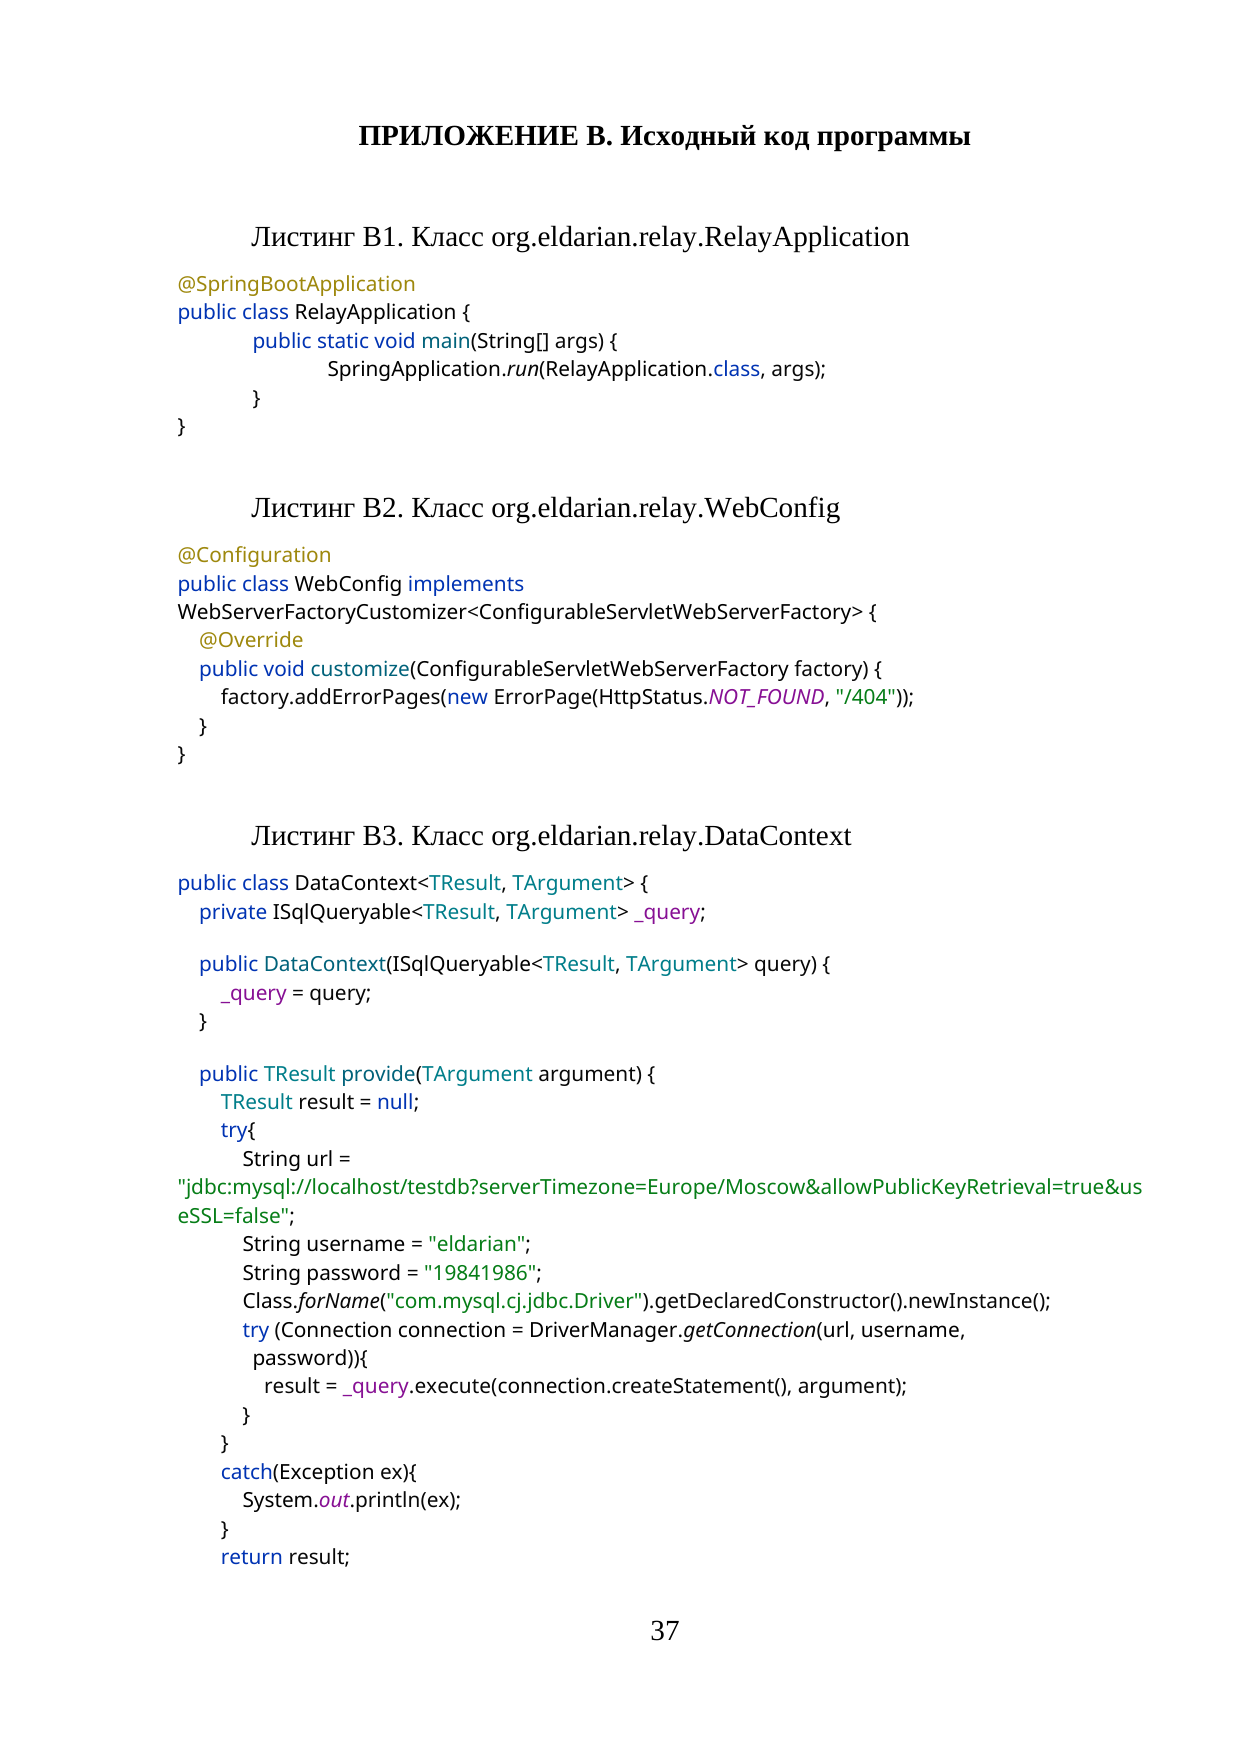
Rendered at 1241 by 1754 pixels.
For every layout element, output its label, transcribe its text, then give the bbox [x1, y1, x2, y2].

list Листинг B1. Класс org.eldarian.relay.RelayApplication [177, 219, 1152, 252]
list Листинг B3. Класс org.eldarian.relay.DataContext [177, 818, 1152, 852]
text @SpringBootApplication public class RelayApplication { public static void main(String[] args) { SpringApplication.run(RelayApplication.class, args); } } [177, 269, 1152, 440]
text public class DataContext<TResult, TArgument> { private ISqlQueryable<TResult, TArgument> _query; public DataContext(ISqlQueryable<TResult, TArgument> query) { _query = query; } public TResult provide(TArgument argument) { TResult result = null; try{ String url = "jdbc:mysql://localhost/testdb?serverTimezone=Europe/Moscow&allowPublicKeyRetrieval=true&useSSL=false"; String username = "eldarian"; String password = "19841986"; Class.forName("com.mysql.cj.jdbc.Driver").getDeclaredConstructor().newInstance(); try (Connection connection = DriverManager.getConnection(url, username, password)){ result = _query.execute(connection.createStatement(), argument); } } catch(Exception ex){ System.out.println(ex); } return result; [177, 868, 1152, 1571]
list Листинг B2. Класс org.eldarian.relay.WebConfig [177, 490, 1152, 523]
text @Configuration public class WebConfig implements WebServerFactoryCustomizer<ConfigurableServletWebServerFactory> { @Override public void customize(ConfigurableServletWebServerFactory factory) { factory.addErrorPages(new ErrorPage(HttpStatus.NOT_FOUND, "/404")); } } [177, 540, 1152, 768]
list ПРИЛОЖЕНИЕ B. Исходный код программы [177, 118, 1152, 152]
